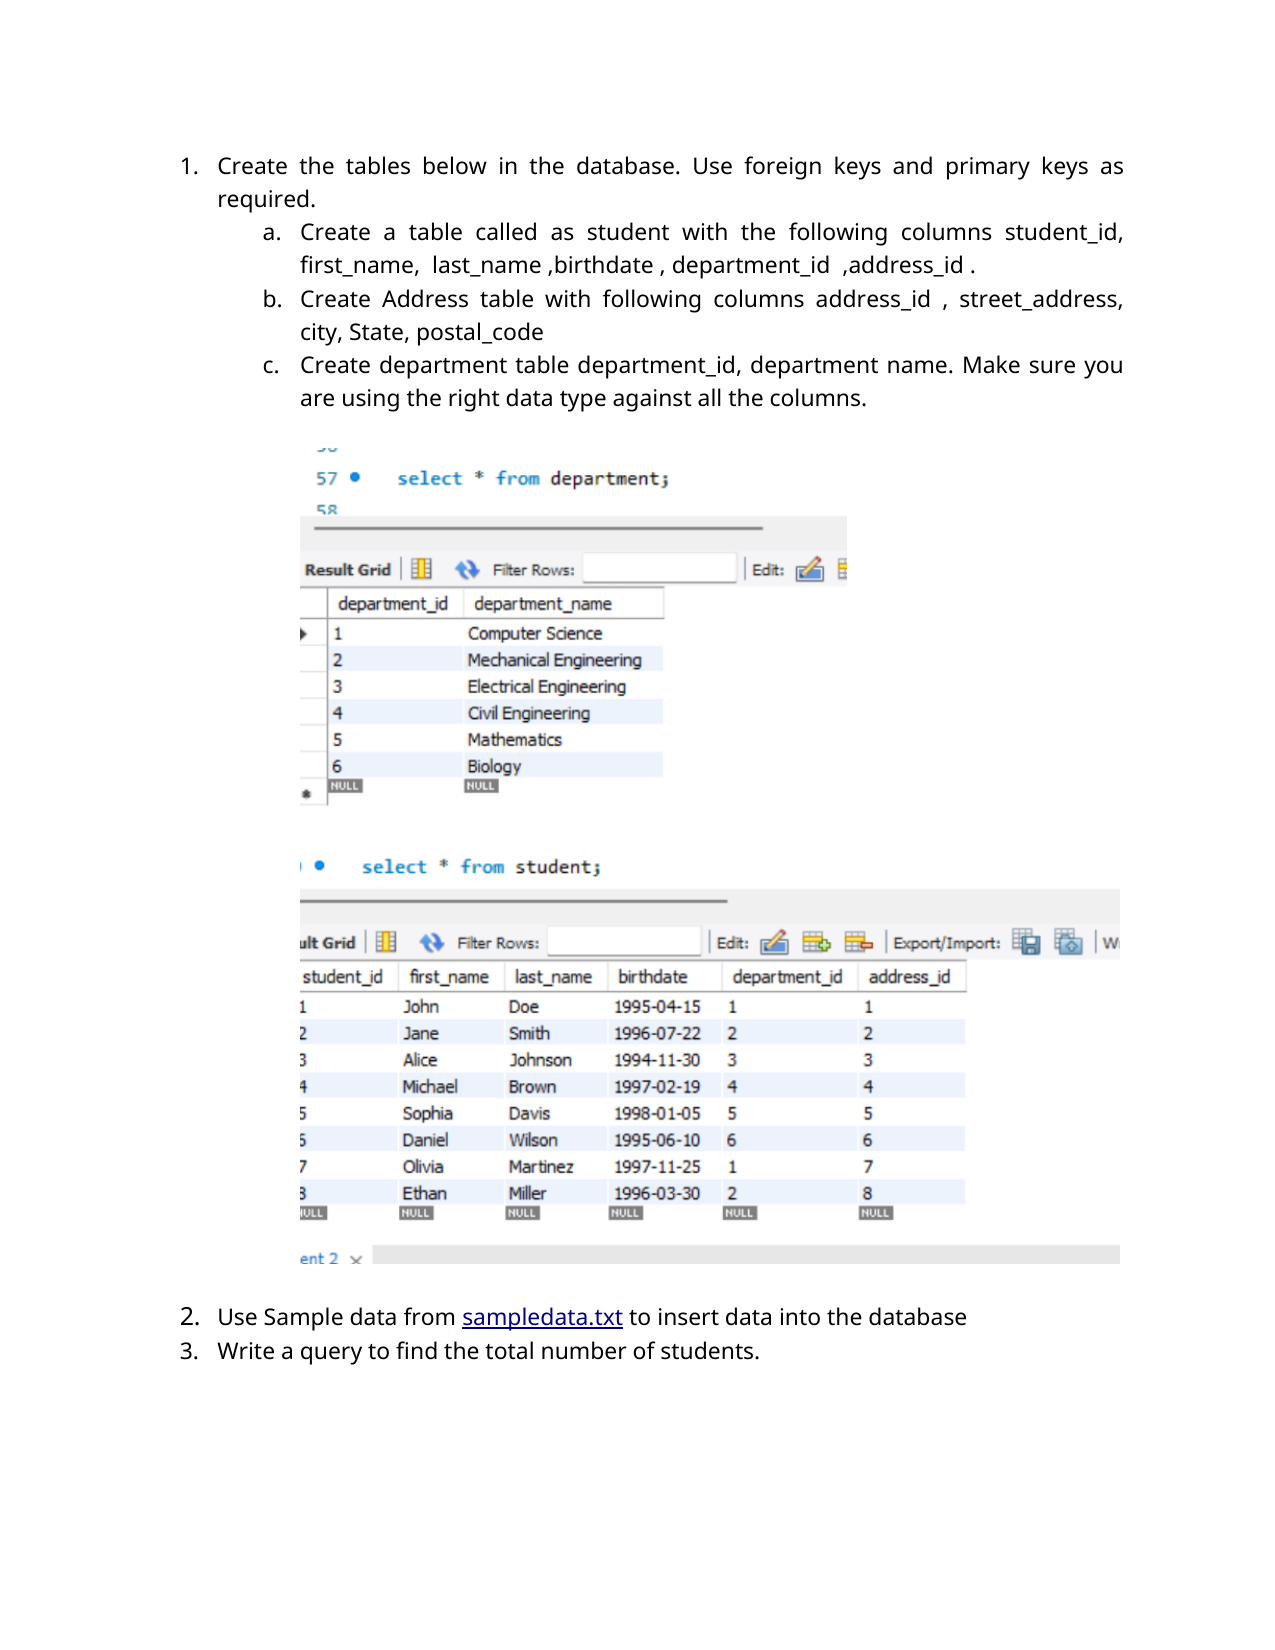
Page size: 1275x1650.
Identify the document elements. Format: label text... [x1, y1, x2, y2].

list Use Sample data from sampledata.txt to insert data into the database [179, 1298, 1125, 1333]
list Create Address table with following columns address_id , street_address, city, State, postal_code [262, 282, 1125, 347]
list Create the tables below in the database. Use foreign keys and primary keys as required. [179, 150, 1125, 214]
list Write a query to find the total number of students. [179, 1334, 1125, 1366]
list Create a table called as student with the following columns student_id, first_name, last_name ,birthdate , department_id ,address_id . [262, 216, 1125, 281]
list Create department table department_id, department name. Make sure you are using the right data type against all the columns. [262, 349, 1125, 413]
